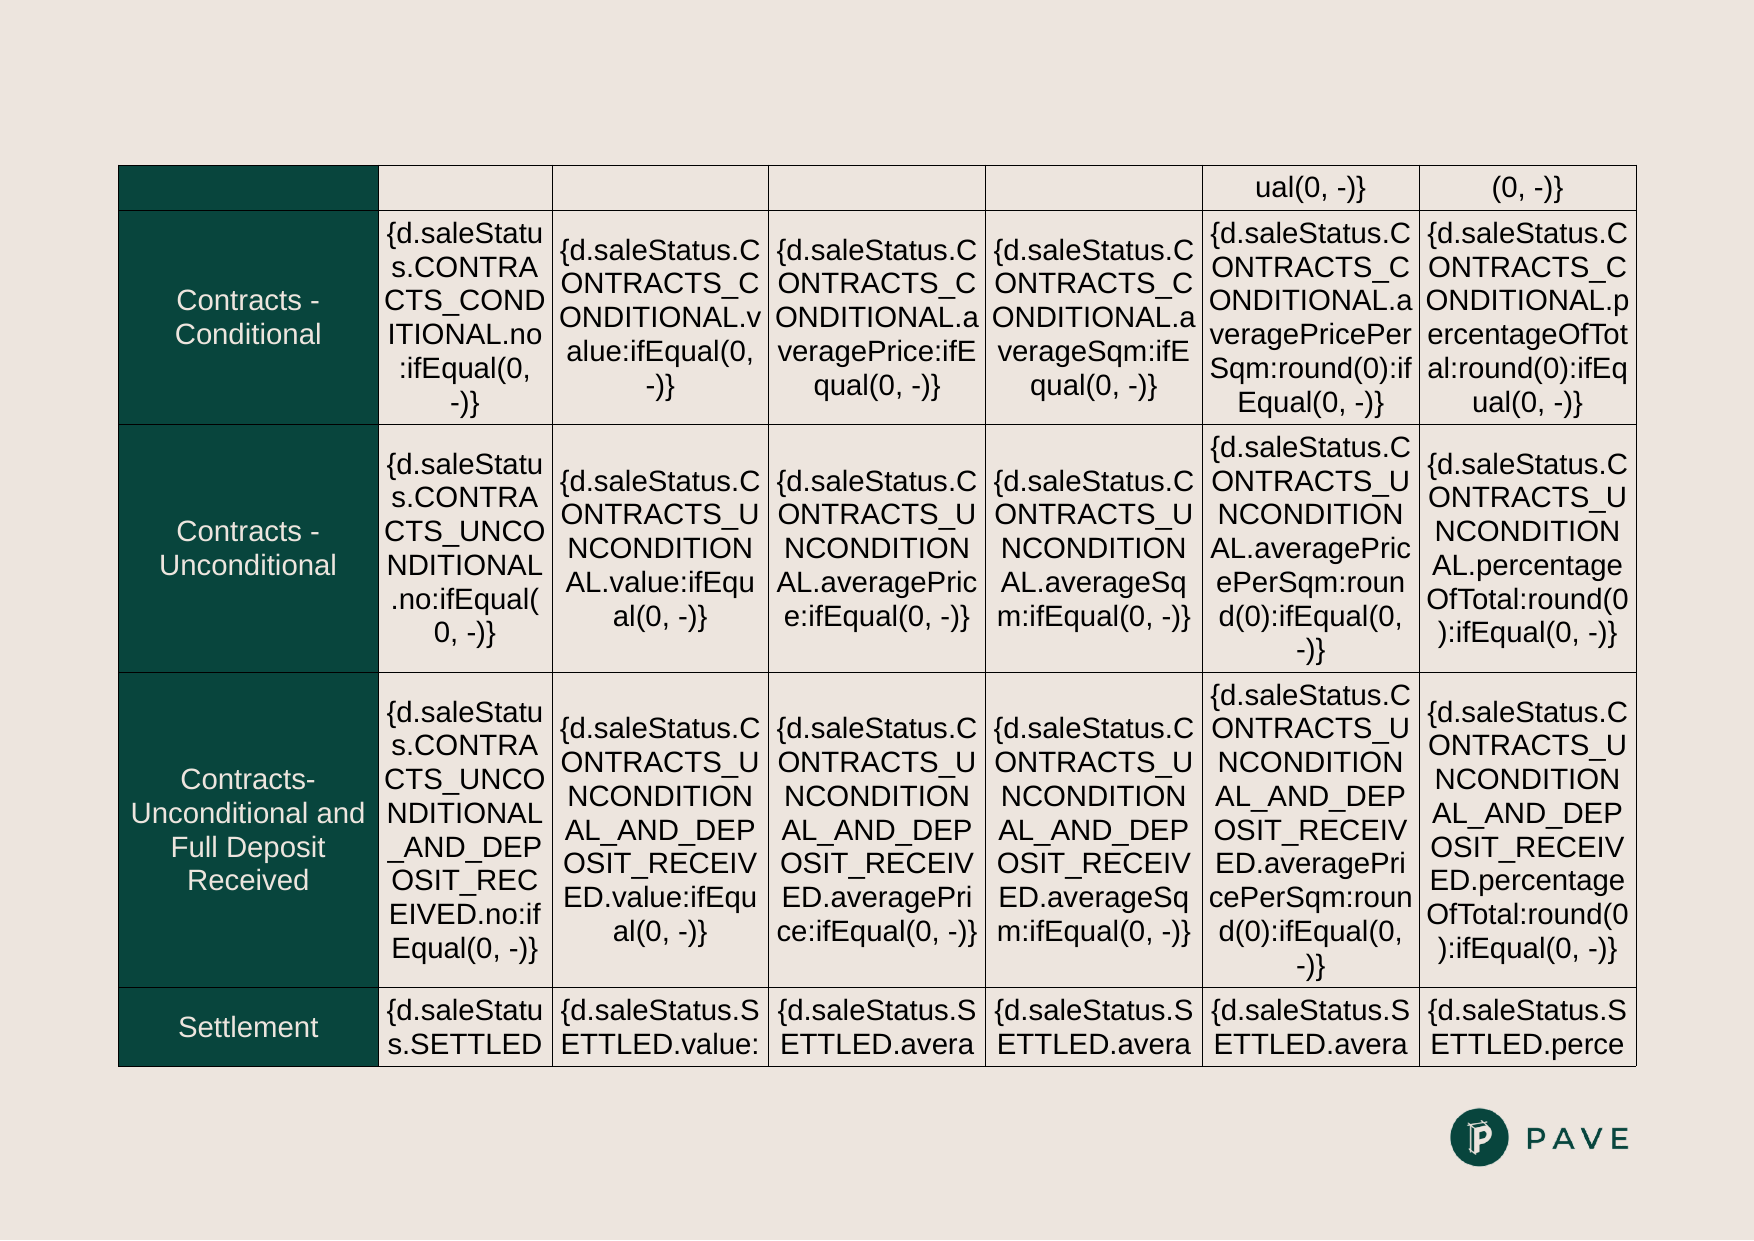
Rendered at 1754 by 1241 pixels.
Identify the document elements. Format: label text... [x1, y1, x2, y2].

table_cell {d.saleStatus.CONTRACTS_UNCONDITIONAL_AND_DEPOSIT_RECEIVED.averagePricePerSqm:round(0):ifEqual(0, -)} [1203, 673, 1419, 987]
table_cell {d.saleStatus.CONTRACTS_CONDITIONAL.averageSqm:ifEqual(0, -)} [986, 211, 1202, 424]
table_cell {d.saleStatus.SETTLED.avera [769, 988, 985, 1066]
table_cell {d.saleStatus.CONTRACTS_UNCONDITIONAL.averageSqm:ifEqual(0, -)} [986, 425, 1202, 672]
table_cell {d.saleStatus.CONTRACTS_UNCONDITIONAL.percentageOfTotal:round(0):ifEqual(0, -)} [1420, 425, 1636, 672]
table_cell {d.saleStatus.SETTLED.avera [986, 988, 1202, 1066]
table_cell {d.saleStatus.CONTRACTS_UNCONDITIONAL.no:ifEqual(0, -)} [379, 425, 552, 672]
table_cell {d.saleStatus.SETTLED.avera [1203, 988, 1419, 1066]
table_cell [986, 166, 1202, 210]
table_cell {d.saleStatus.CONTRACTS_CONDITIONAL.averagePricePerSqm:round(0):ifEqual(0, -)} [1203, 211, 1419, 424]
table_cell ual(0, -)} [1203, 166, 1419, 210]
table_cell [769, 166, 985, 210]
table_cell Contracts - Conditional [119, 211, 378, 424]
table_cell (0, -)} [1420, 166, 1636, 210]
table_cell {d.saleStatus.SETTLED [379, 988, 552, 1066]
table_cell {d.saleStatus.CONTRACTS_CONDITIONAL.percentageOfTotal:round(0):ifEqual(0, -)} [1420, 211, 1636, 424]
table_cell {d.saleStatus.SETTLED.value: [553, 988, 768, 1066]
table_cell Contracts-Unconditional and Full Deposit Received [119, 673, 378, 987]
table_cell [379, 166, 552, 210]
table_cell {d.saleStatus.CONTRACTS_UNCONDITIONAL_AND_DEPOSIT_RECEIVED.averageSqm:ifEqual(0, -)} [986, 673, 1202, 987]
table_cell {d.saleStatus.CONTRACTS_UNCONDITIONAL_AND_DEPOSIT_RECEIVED.value:ifEqual(0, -)} [553, 673, 768, 987]
table_cell {d.saleStatus.CONTRACTS_UNCONDITIONAL.averagePrice:ifEqual(0, -)} [769, 425, 985, 672]
table_cell {d.saleStatus.CONTRACTS_UNCONDITIONAL.averagePricePerSqm:round(0):ifEqual(0, -)} [1203, 425, 1419, 672]
table_cell [553, 166, 768, 210]
table_cell [119, 166, 378, 210]
table_cell Contracts - Unconditional [119, 425, 378, 672]
table_cell {d.saleStatus.CONTRACTS_CONDITIONAL.averagePrice:ifEqual(0, -)} [769, 211, 985, 424]
picture [1425, 1096, 1649, 1183]
table_cell {d.saleStatus.CONTRACTS_UNCONDITIONAL.value:ifEqual(0, -)} [553, 425, 768, 672]
table_cell Settlement [119, 988, 378, 1066]
table_cell {d.saleStatus.CONTRACTS_UNCONDITIONAL_AND_DEPOSIT_RECEIVED.no:ifEqual(0, -)} [379, 673, 552, 987]
table_cell {d.saleStatus.CONTRACTS_CONDITIONAL.value:ifEqual(0, -)} [553, 211, 768, 424]
table_cell {d.saleStatus.SETTLED.perce [1420, 988, 1636, 1066]
table_cell {d.saleStatus.CONTRACTS_CONDITIONAL.no:ifEqual(0, -)} [379, 211, 552, 424]
table_cell {d.saleStatus.CONTRACTS_UNCONDITIONAL_AND_DEPOSIT_RECEIVED.averagePrice:ifEqual(0, -)} [769, 673, 985, 987]
table_cell {d.saleStatus.CONTRACTS_UNCONDITIONAL_AND_DEPOSIT_RECEIVED.percentageOfTotal:round(0):ifEqual(0, -)} [1420, 673, 1636, 987]
